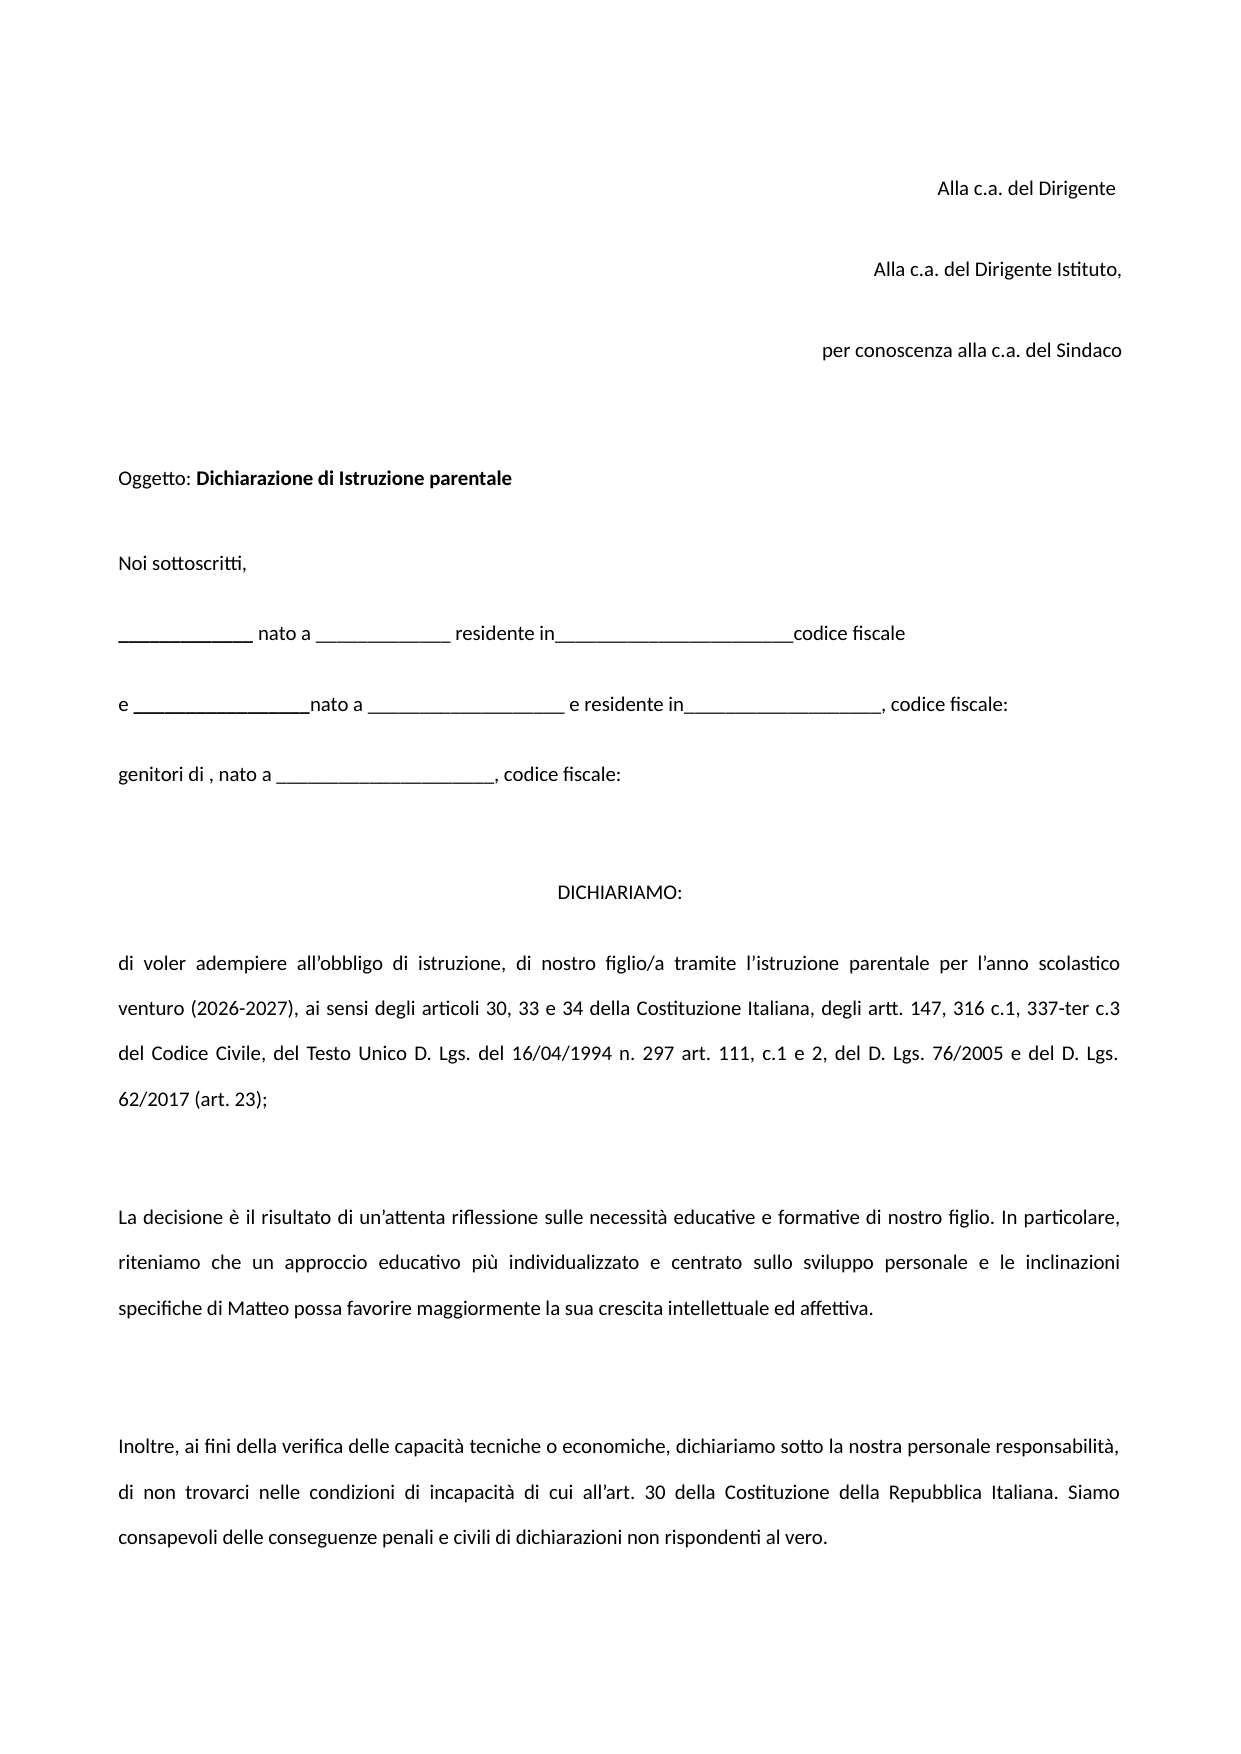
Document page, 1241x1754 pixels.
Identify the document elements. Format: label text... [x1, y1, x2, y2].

text Noi sottoscritti, [118, 550, 1122, 575]
text e _________________nato a ___________________ e residente in___________________, codice fiscale: [118, 691, 1122, 716]
text Inoltre, ai fini della verifica delle capacità tecniche o economiche, dichiariamo sotto la nostra personale responsabilità, di non trovarci nelle condizioni di incapacità di cui all’art. 30 della Costituzione della Repubblica Italiana. Siamo consapevoli delle conseguenze penali e civili di dichiarazioni non rispondenti al vero. [118, 1434, 1122, 1550]
text di voler adempiere all’obbligo di istruzione, di nostro figlio/a tramite l’istruzione parentale per l’anno scolastico venturo (2026-2027), ai sensi degli articoli 30, 33 e 34 della Costituzione Italiana, degli artt. 147, 316 c.1, 337-ter c.3 del Codice Civile, del Testo Unico D. Lgs. del 16/04/1994 n. 297 art. 111, c.1 e 2, del D. Lgs. 76/2005 e del D. Lgs. 62/2017 (art. 23); [118, 950, 1122, 1111]
text per conoscenza alla c.a. del Sindaco [118, 337, 1122, 362]
text La decisione è il risultato di un’attenta riflessione sulle necessità educative e formative di nostro figlio. In particolare, riteniamo che un approccio educativo più individualizzato e centrato sullo sviluppo personale e le inclinazioni specifiche di Matteo possa favorire maggiormente la sua crescita intellettuale ed affettiva. [118, 1204, 1122, 1320]
text Oggetto: Dichiarazione di Istruzione parentale [118, 465, 1122, 490]
text _____________ nato a _____________ residente in_______________________codice fiscale [118, 620, 1122, 646]
text genitori di , nato a _____________________, codice fiscale: [118, 761, 1122, 787]
text DICHIARIAMO: [118, 879, 1122, 905]
text Alla c.a. del Dirigente Istituto, [118, 257, 1122, 282]
text Alla c.a. del Dirigente [118, 143, 1122, 201]
